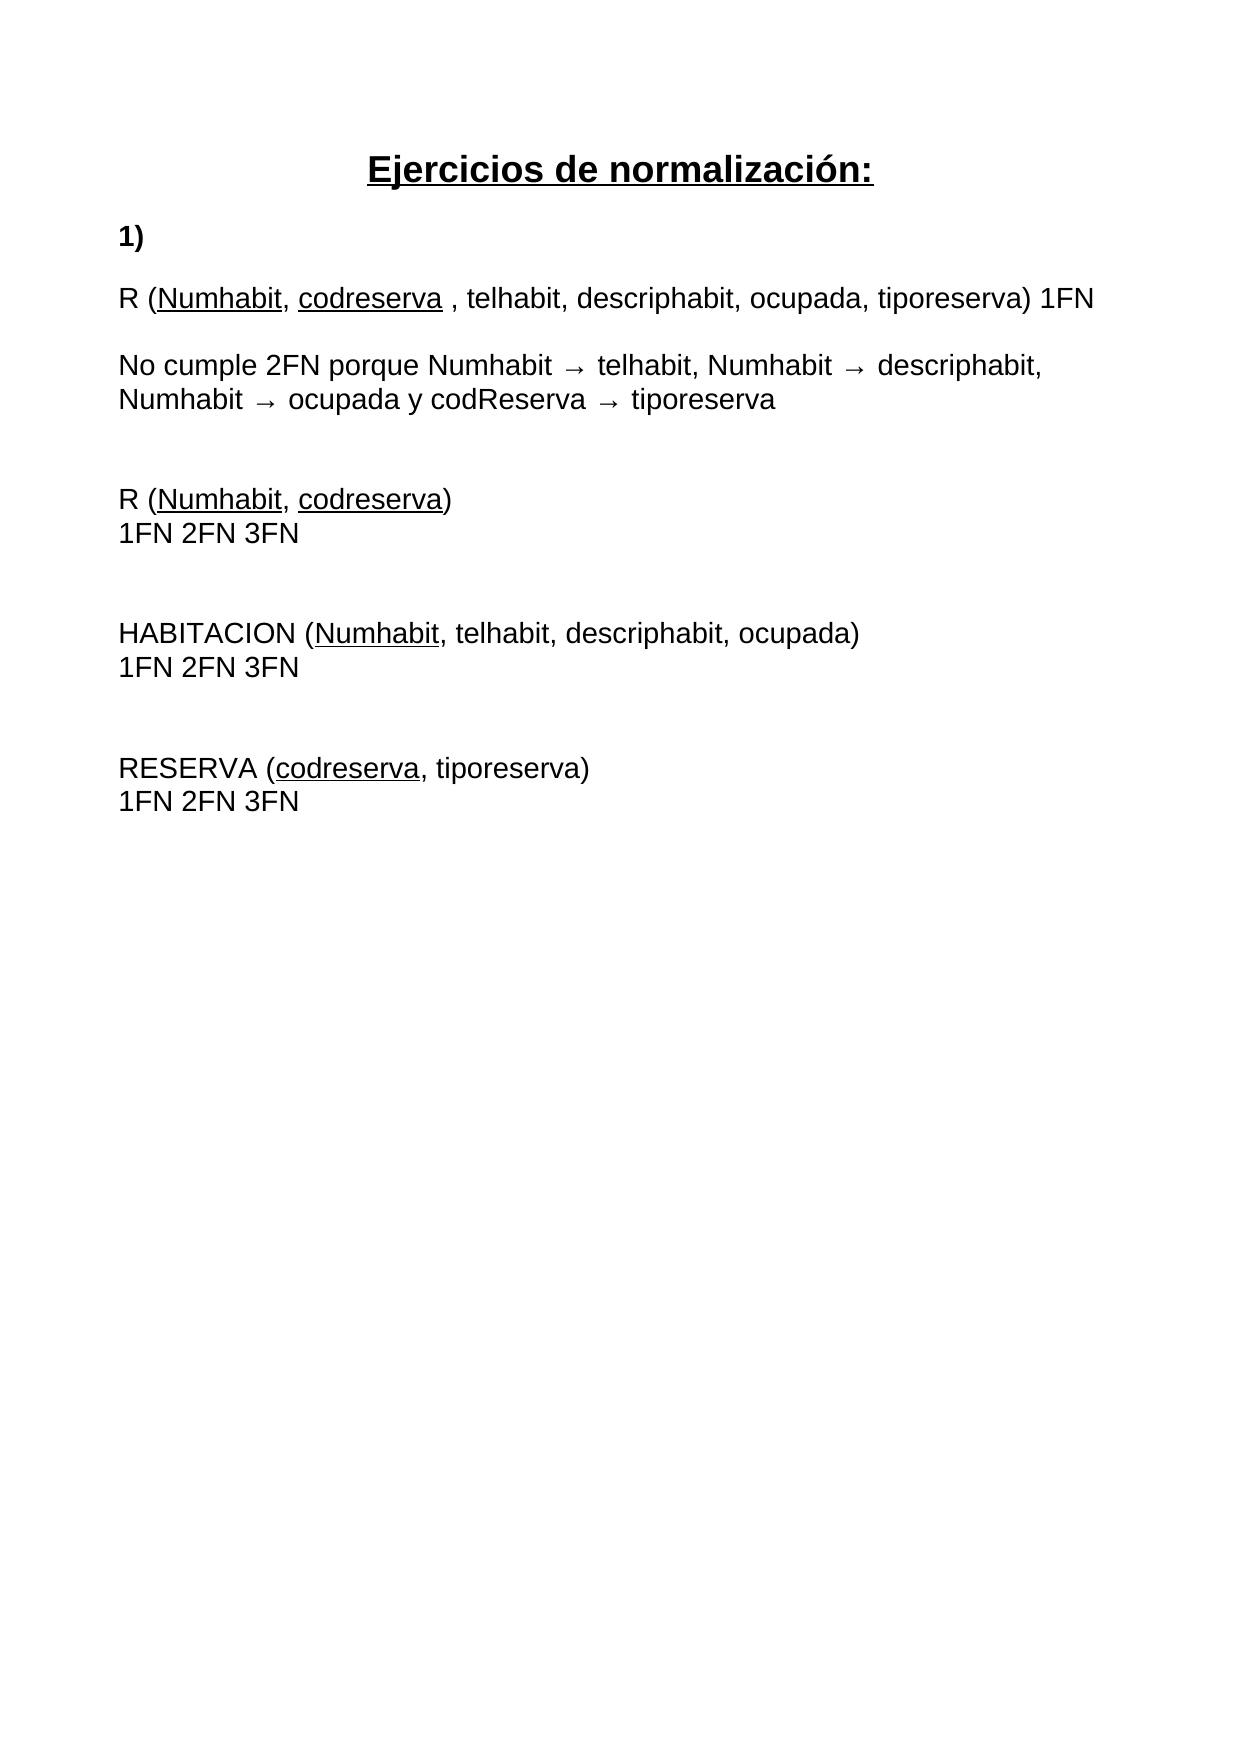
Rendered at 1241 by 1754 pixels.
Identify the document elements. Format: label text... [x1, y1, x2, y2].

text Ejercicios de normalización: [118, 147, 1122, 190]
text R (Numhabit, codreserva) [118, 482, 1122, 516]
text 1FN 2FN 3FN [118, 516, 1122, 549]
text 1) [118, 219, 1122, 252]
text R (Numhabit, codreserva , telhabit, descriphabit, ocupada, tiporeserva) 1FN [118, 281, 1122, 314]
text HABITACION (Numhabit, telhabit, descriphabit, ocupada) [118, 616, 1122, 650]
text 1FN 2FN 3FN [118, 650, 1122, 683]
text RESERVA (codreserva, tiporeserva) [118, 751, 1122, 784]
text 1FN 2FN 3FN [118, 784, 1122, 818]
text No cumple 2FN porque Numhabit → telhabit, Numhabit → descriphabit, Numhabit → ocupada y codReserva → tiporeserva [118, 348, 1122, 415]
